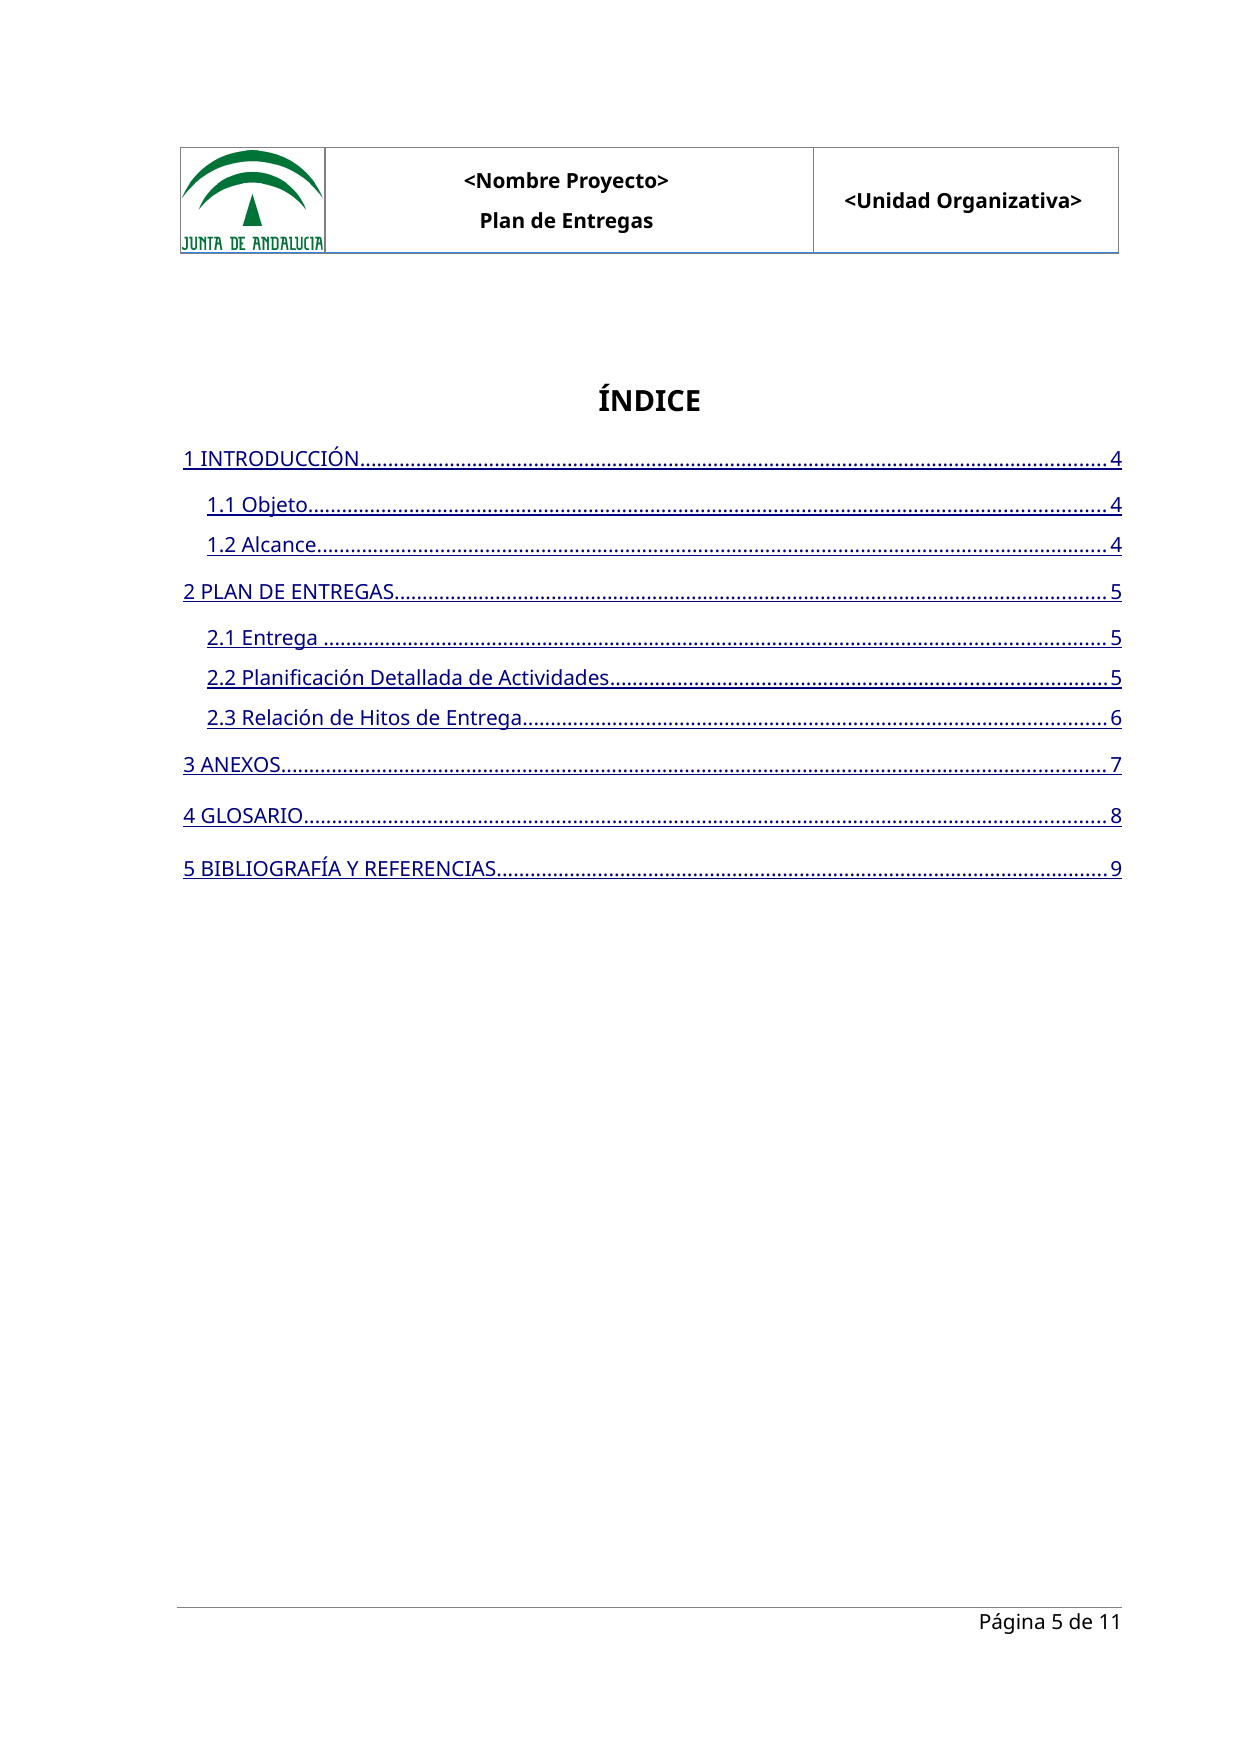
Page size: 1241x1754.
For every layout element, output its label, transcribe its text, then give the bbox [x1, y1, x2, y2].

text 2.2 Planificación Detallada de Actividades 5 [207, 663, 1122, 687]
picture [182, 150, 323, 250]
text 1 INTRODUCCIÓN 4 [183, 444, 1122, 468]
text 1.1 Objeto 4 [207, 490, 1122, 514]
text 2 PLAN DE ENTREGAS 5 [183, 577, 1122, 601]
text 2.3 Relación de Hitos de Entrega 6 [207, 703, 1122, 728]
text 3 ANEXOS 7 [183, 750, 1122, 774]
subtitle ÍNDICE [177, 380, 1122, 420]
text 1.2 Alcance 4 [207, 531, 1122, 555]
text 5 BIBLIOGRAFÍA Y REFERENCIAS 9 [183, 854, 1122, 878]
text 2.1 Entrega 5 [207, 623, 1122, 647]
text 4 GLOSARIO 8 [183, 802, 1122, 826]
